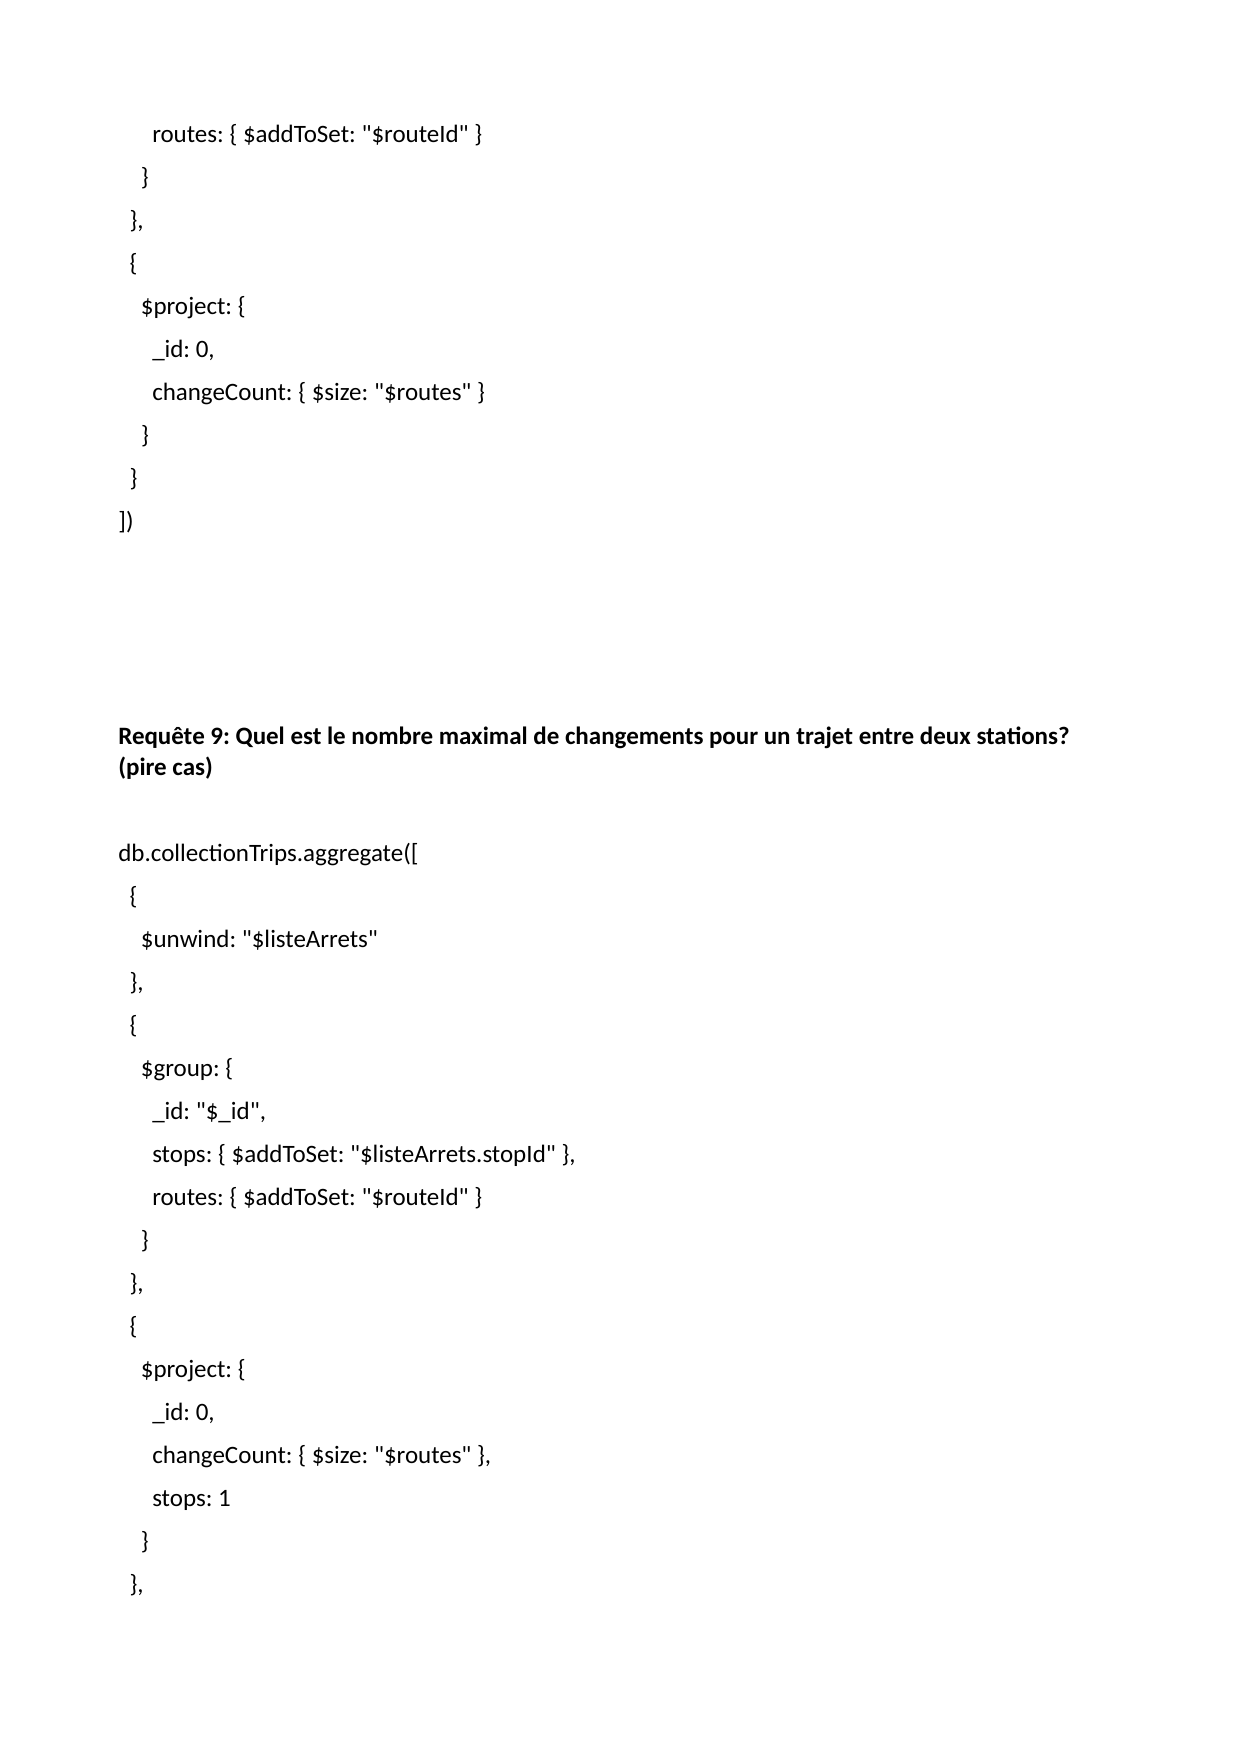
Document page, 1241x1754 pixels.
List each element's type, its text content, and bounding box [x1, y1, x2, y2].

text { [118, 1009, 1122, 1039]
text db.collectionTrips.aggregate([ [118, 837, 1122, 867]
text changeCount: { $size: "$routes" }, [118, 1439, 1122, 1470]
text $project: { [118, 290, 1122, 321]
text stops: { $addToSet: "$listeArrets.stopId" }, [118, 1138, 1122, 1169]
text $group: { [118, 1052, 1122, 1083]
text _id: "$_id", [118, 1095, 1122, 1126]
text } [118, 419, 1122, 450]
text _id: 0, [118, 333, 1122, 364]
text }, [118, 204, 1122, 235]
text _id: 0, [118, 1396, 1122, 1427]
text ]) [118, 505, 1122, 536]
text }, [118, 1267, 1122, 1298]
text { [118, 1310, 1122, 1341]
text { [118, 880, 1122, 911]
text stops: 1 [118, 1482, 1122, 1513]
text changeCount: { $size: "$routes" } [118, 376, 1122, 407]
text routes: { $addToSet: "$routeId" } [118, 1181, 1122, 1212]
text Requête 9: Quel est le nombre maximal de changements pour un trajet entre deux stations? (pire cas) [118, 720, 1122, 781]
text $project: { [118, 1353, 1122, 1384]
text }, [118, 966, 1122, 997]
text } [118, 1525, 1122, 1556]
text } [118, 1224, 1122, 1255]
text } [118, 462, 1122, 493]
text routes: { $addToSet: "$routeId" } [118, 118, 1122, 149]
text $unwind: "$listeArrets" [118, 923, 1122, 953]
text }, [118, 1568, 1122, 1599]
text { [118, 247, 1122, 278]
text } [118, 161, 1122, 192]
